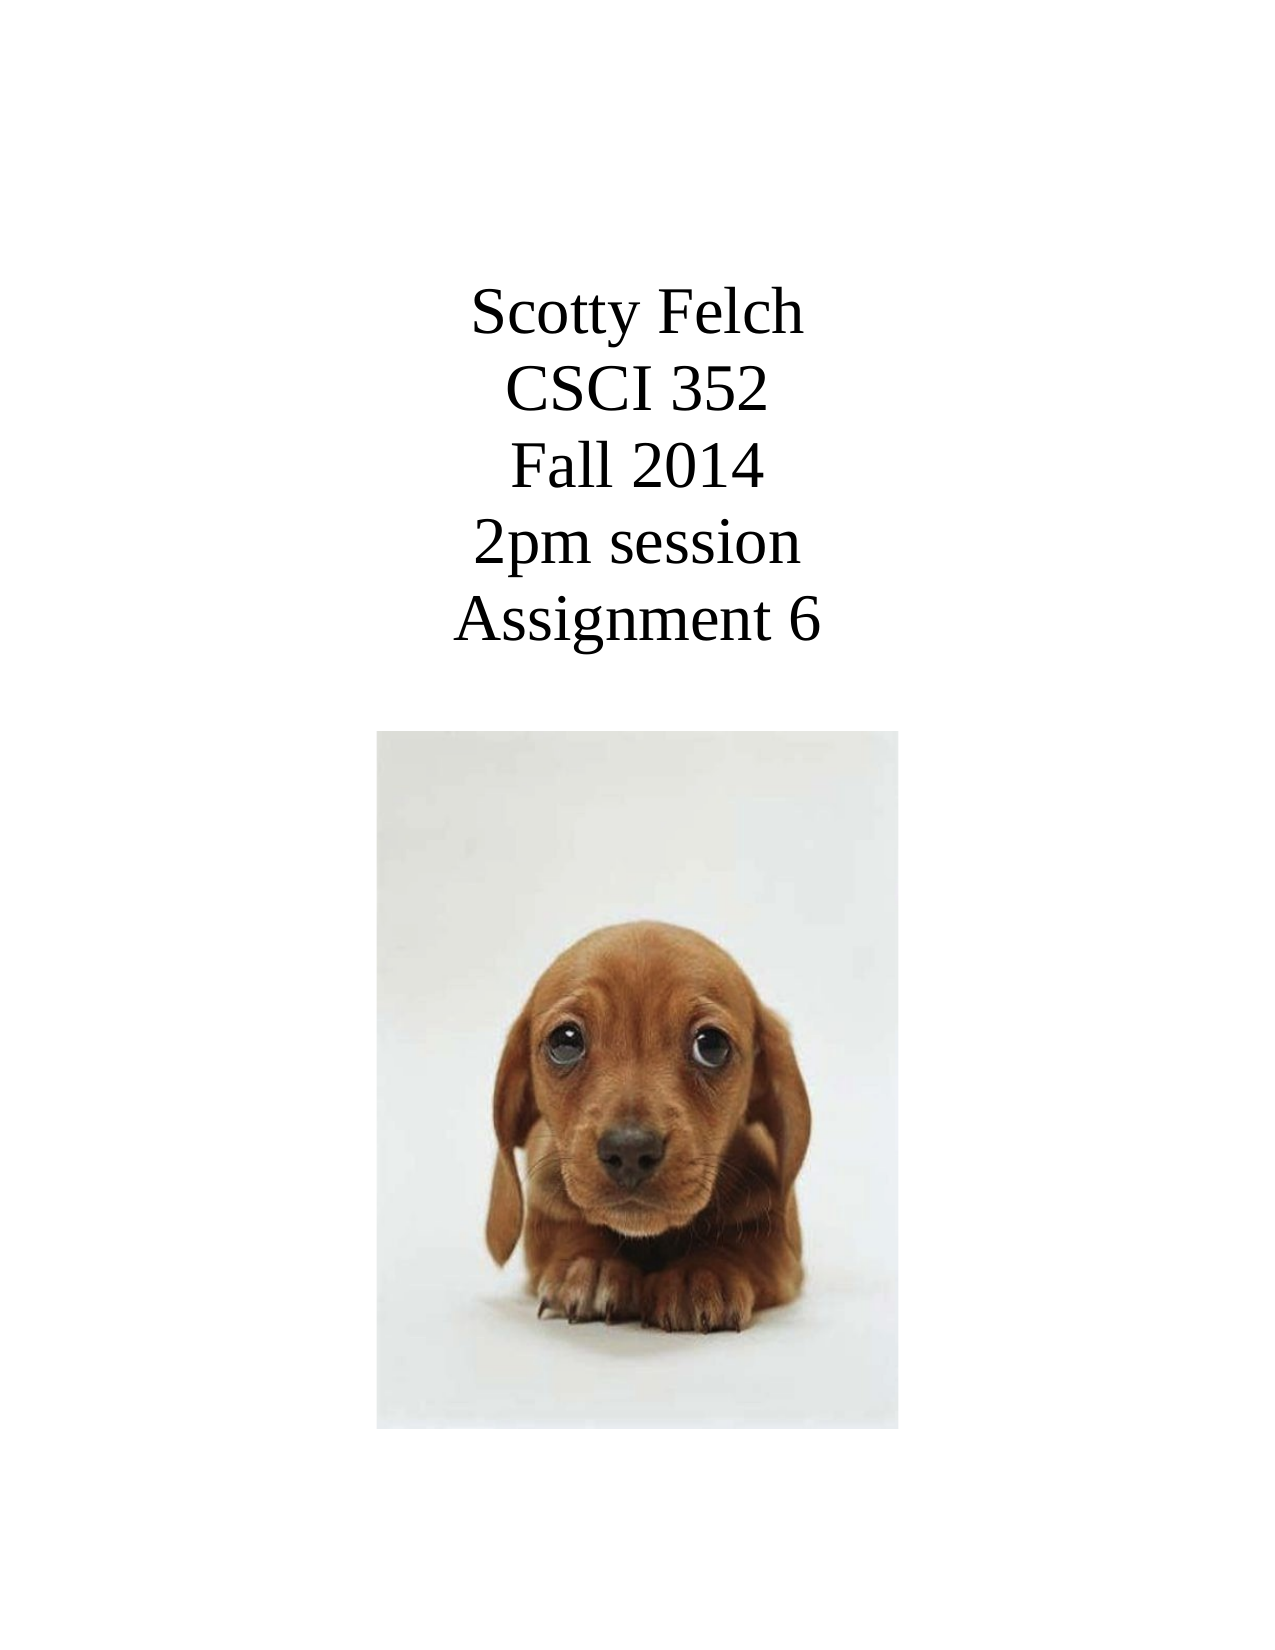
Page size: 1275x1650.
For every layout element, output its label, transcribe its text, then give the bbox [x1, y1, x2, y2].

picture [376, 731, 899, 1429]
text CSCI 352 [118, 348, 1157, 425]
text Fall 2014 [118, 425, 1157, 501]
text 2pm session [118, 501, 1157, 578]
text Assignment 6 [118, 578, 1157, 655]
text Scotty Felch [118, 271, 1157, 348]
